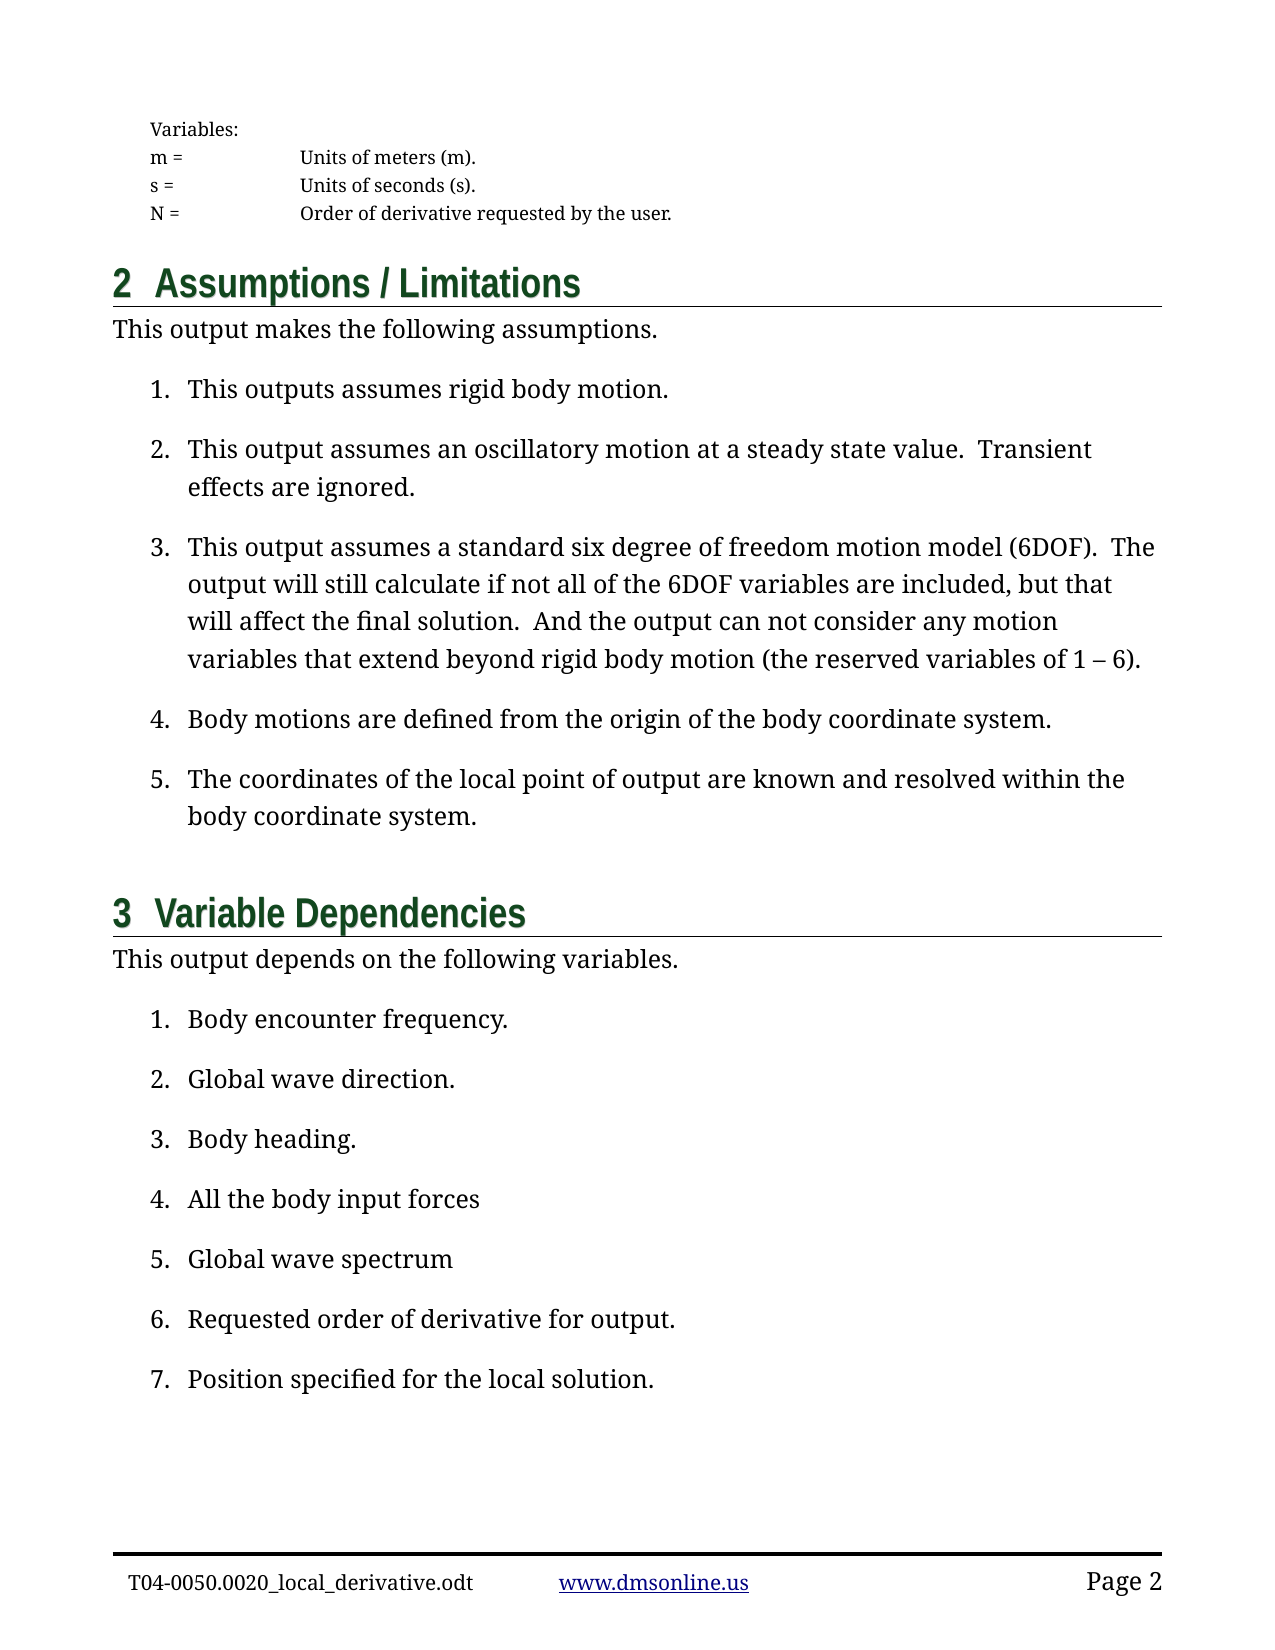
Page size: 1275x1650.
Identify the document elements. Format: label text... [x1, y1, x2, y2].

list Body heading. [150, 1122, 1162, 1156]
list Requested order of derivative for output. [150, 1301, 1162, 1336]
list The coordinates of the local point of output are known and resolved within the body coordinate system. [150, 761, 1162, 833]
list This outputs assumes rigid body motion. [150, 372, 1162, 406]
list This output assumes a standard six degree of freedom motion model (6DOF). The output will still calculate if not all of the 6DOF variables are included, but that will affect the final solution. And the output can not consider any motion variables that extend beyond rigid body motion (the reserved variables of 1 – 6). [150, 529, 1162, 676]
text s = Units of seconds (s). [150, 173, 1162, 198]
list Body encounter frequency. [150, 1002, 1162, 1036]
subtitle Variable Dependencies [112, 888, 1162, 937]
text Variables: [150, 117, 1162, 142]
text m = Units of meters (m). [150, 144, 1162, 170]
list This output assumes an oscillatory motion at a steady state value. Transient effects are ignored. [150, 432, 1162, 503]
text N = Order of derivative requested by the user. [150, 201, 1162, 226]
subtitle Assumptions / Limitations [112, 259, 1162, 307]
list Global wave spectrum [150, 1242, 1162, 1276]
text This output depends on the following variables. [112, 942, 1162, 976]
list Position specified for the local solution. [150, 1361, 1162, 1395]
text This output makes the following assumptions. [112, 312, 1162, 346]
list All the body input forces [150, 1182, 1162, 1216]
list Body motions are defined from the origin of the body coordinate system. [150, 701, 1162, 735]
list Global wave direction. [150, 1062, 1162, 1096]
